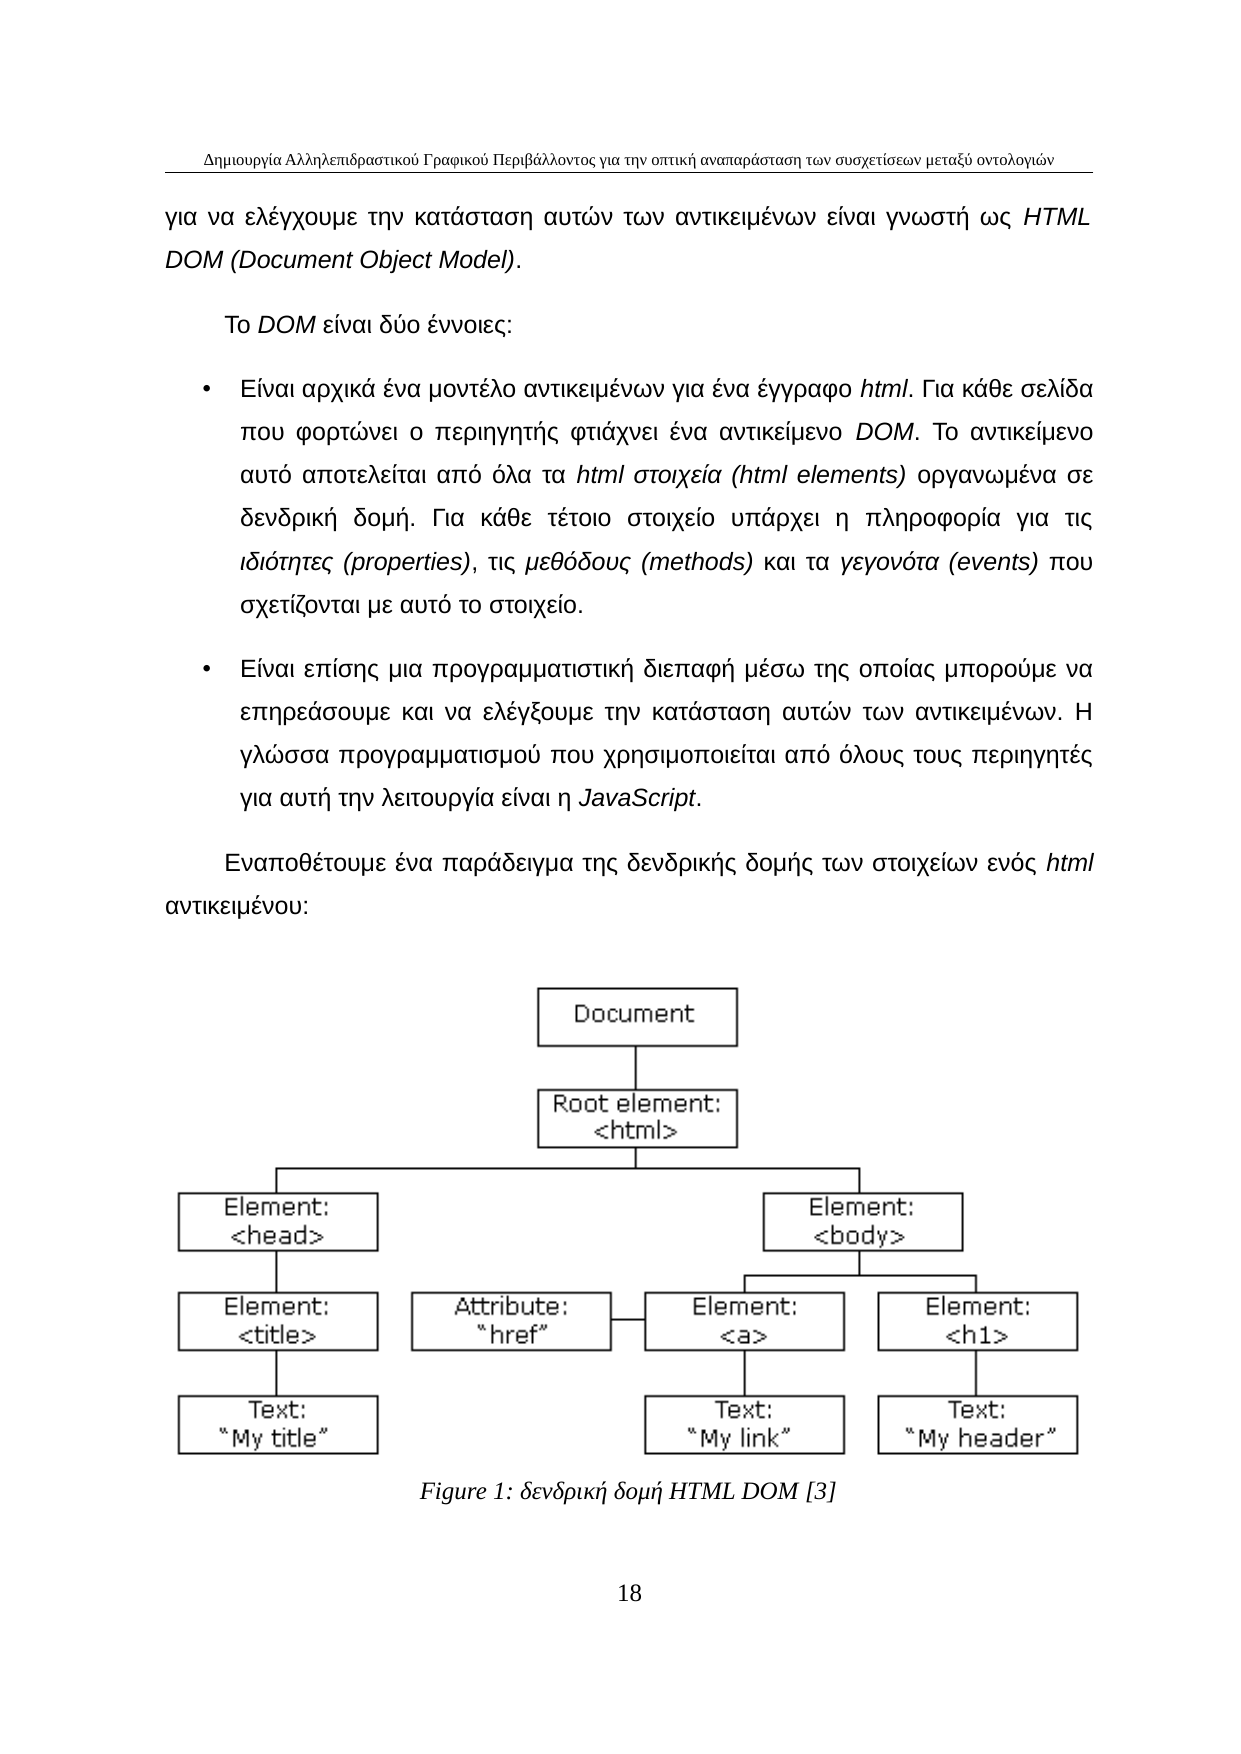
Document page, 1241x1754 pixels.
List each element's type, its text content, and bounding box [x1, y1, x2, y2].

text για να ελέγχουμε την κατάσταση αυτών των αντικειμένων είναι γνωστή ως HTML DOM (Document Object Model). [165, 202, 1093, 274]
picture [165, 967, 1094, 1476]
text Το DOM είναι δύο έννοιες: [165, 310, 1093, 338]
list Είναι αρχικά ένα μοντέλο αντικειμένων για ένα έγγραφο html. Για κάθε σελίδα που φορτώνει ο περιηγητής φτιάχνει ένα αντικείμενο DOM. Το αντικείμενο αυτό αποτελείται από όλα τα html στοιχεία (html elements) οργανωμένα σε δενδρική δομή. Για κάθε τέτοιο στοιχείο υπάρχει η πληροφορία για τις ιδιότητες (properties), τις μεθόδους (methods) και τα γεγονότα (events) που σχετίζονται με αυτό το στοιχείο. [202, 374, 1093, 618]
text Figure 1: δενδρική δομή HTML DOM [3] [165, 1476, 1093, 1504]
text Εναποθέτουμε ένα παράδειγμα της δενδρικής δομής των στοιχείων ενός html αντικειμένου: [165, 848, 1093, 919]
list Είναι επίσης μια προγραμματιστική διεπαφή μέσω της οποίας μπορούμε να επηρεάσουμε και να ελέγξουμε την κατάσταση αυτών των αντικειμένων. Η γλώσσα προγραμματισμού που χρησιμοποιείται από όλους τους περιηγητές για αυτή την λειτουργία είναι η JavaScript. [202, 654, 1093, 812]
